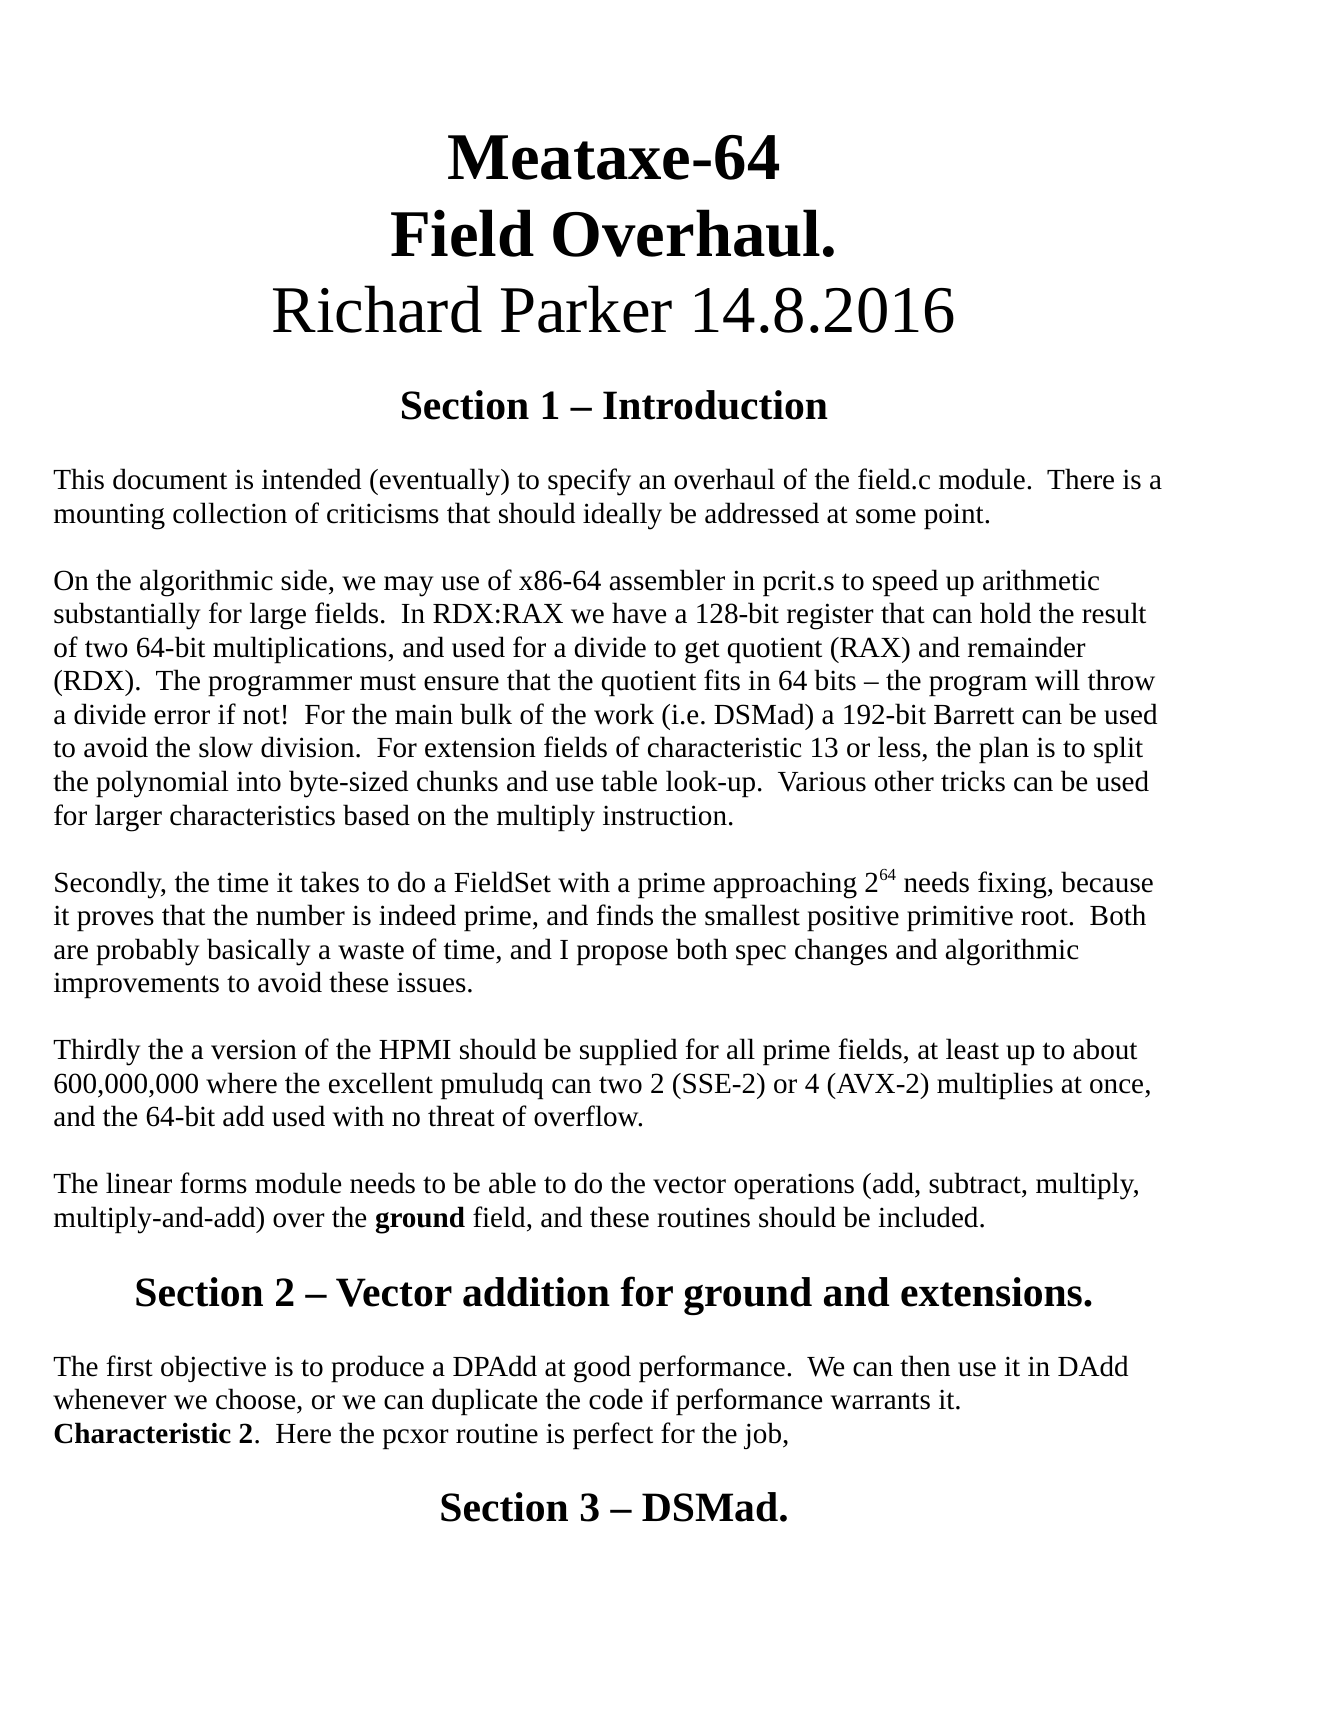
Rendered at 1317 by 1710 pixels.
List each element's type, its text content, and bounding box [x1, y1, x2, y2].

text This document is intended (eventually) to specify an overhaul of the field.c module. There is a mounting collection of criticisms that should ideally be addressed at some point. [53, 462, 1174, 529]
text On the algorithmic side, we may use of x86-64 assembler in pcrit.s to speed up arithmetic substantially for large fields. In RDX:RAX we have a 128-bit register that can hold the result of two 64-bit multiplications, and used for a divide to get quotient (RAX) and remainder (RDX). The programmer must ensure that the quotient fits in 64 bits – the program will throw a divide error if not! For the main bulk of the work (i.e. DSMad) a 192-bit Barrett can be used to avoid the slow division. For extension fields of characteristic 13 or less, the plan is to split the polynomial into byte-sized chunks and use table look-up. Various other tricks can be used for larger characteristics based on the multiply instruction. [53, 563, 1174, 831]
text Characteristic 2. Here the pcxor routine is perfect for the job, [53, 1416, 1174, 1449]
text Section 1 – Introduction [53, 381, 1174, 429]
text Section 2 – Vector addition for ground and extensions. [53, 1267, 1174, 1315]
text Richard Parker 14.8.2016 [53, 271, 1174, 347]
text The linear forms module needs to be able to do the vector operations (add, subtract, multiply, multiply-and-add) over the ground field, and these routines should be included. [53, 1167, 1174, 1234]
text Meataxe-64 [53, 117, 1174, 194]
text Secondly, the time it takes to do a FieldSet with a prime approaching 264 needs fixing, because it proves that the number is indeed prime, and finds the smallest positive primitive root. Both are probably basically a waste of time, and I propose both spec changes and algorithmic improvements to avoid these issues. [53, 865, 1174, 999]
text Thirdly the a version of the HPMI should be supplied for all prime fields, at least up to about 600,000,000 where the excellent pmuludq can two 2 (SSE-2) or 4 (AVX-2) multiplies at once, and the 64-bit add used with no threat of overflow. [53, 1032, 1174, 1133]
text Section 3 – DSMad. [53, 1483, 1174, 1531]
text The first objective is to produce a DPAdd at good performance. We can then use it in DAdd whenever we choose, or we can duplicate the code if performance warrants it. [53, 1349, 1174, 1416]
text Field Overhaul. [53, 194, 1174, 271]
